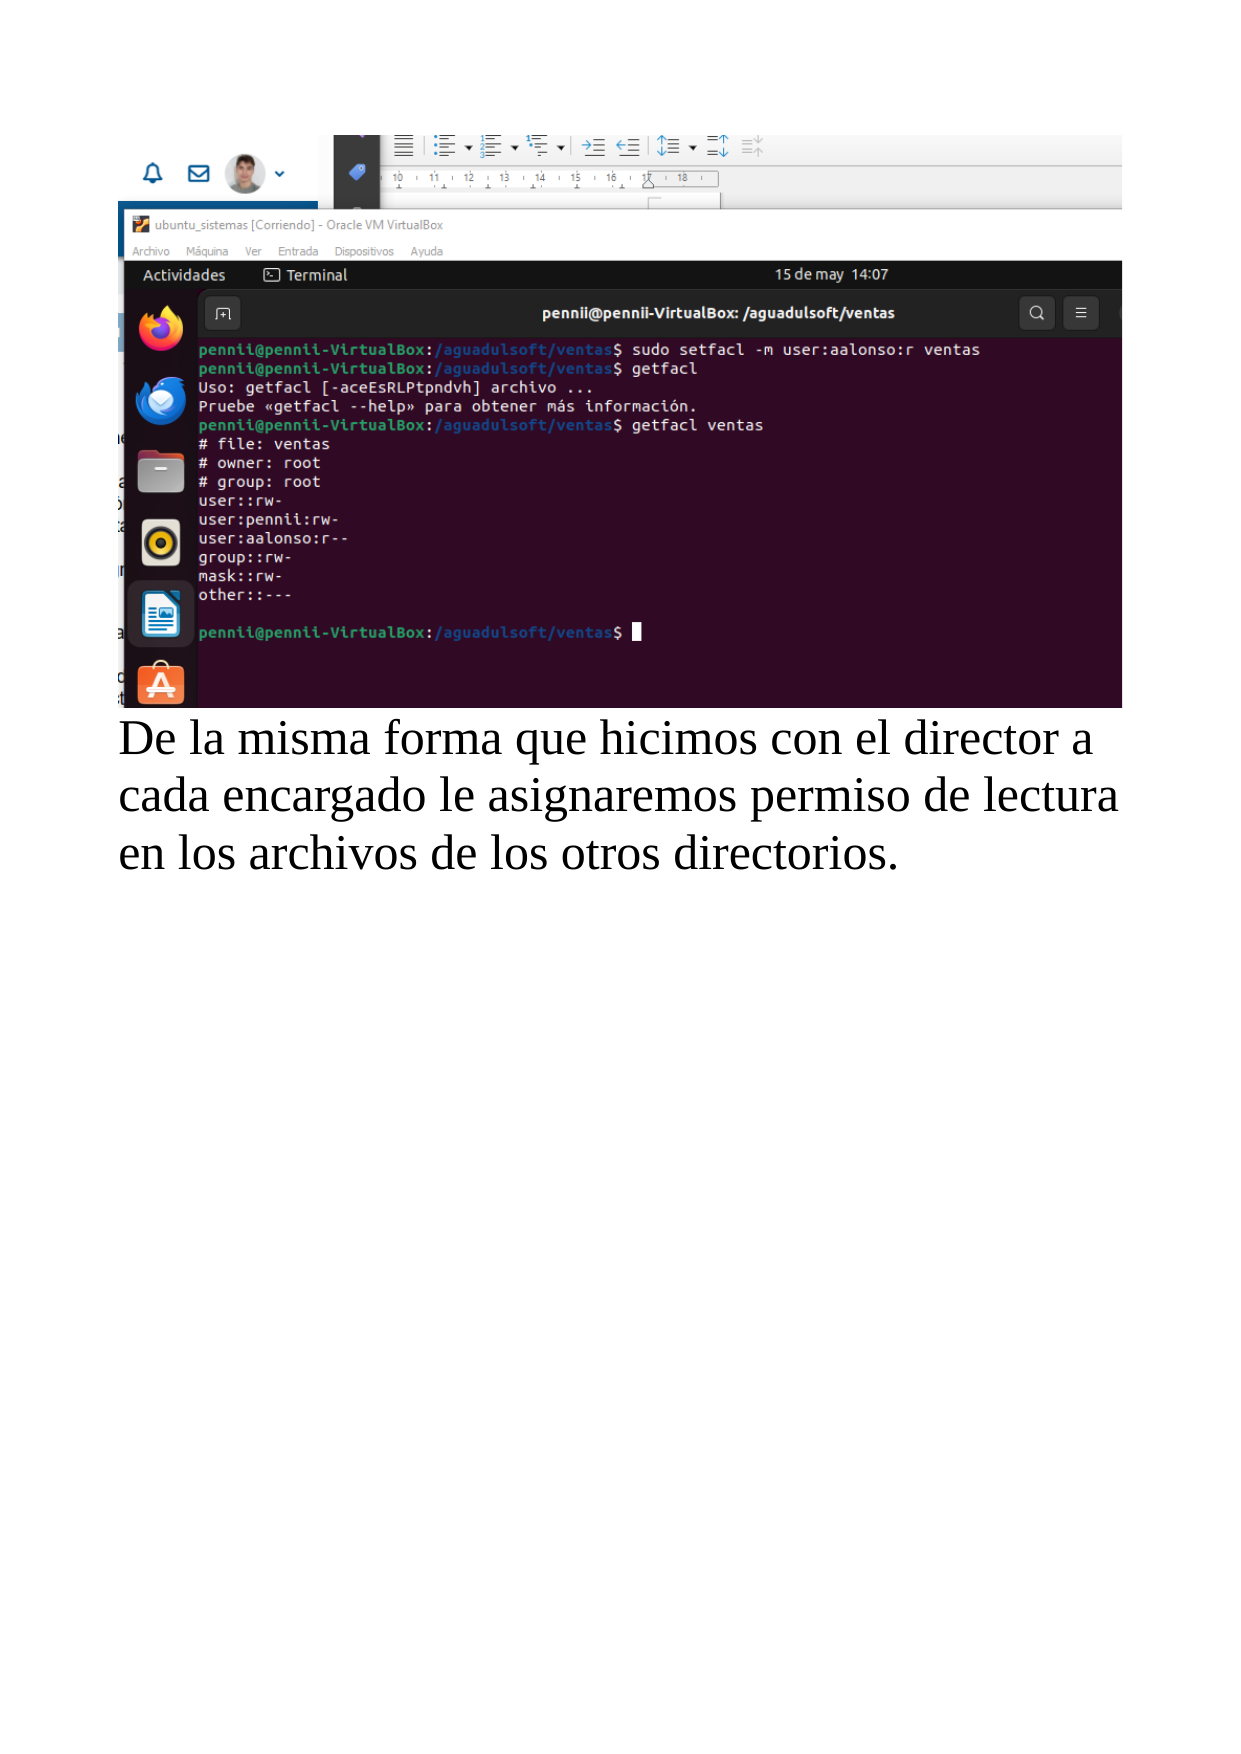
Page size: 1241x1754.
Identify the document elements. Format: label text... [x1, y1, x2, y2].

text De la misma forma que hicimos con el director a cada encargado le asignaremos permiso de lectura en los archivos de los otros directorios. [118, 708, 1122, 880]
text [118, 118, 1122, 135]
picture [118, 135, 1123, 708]
